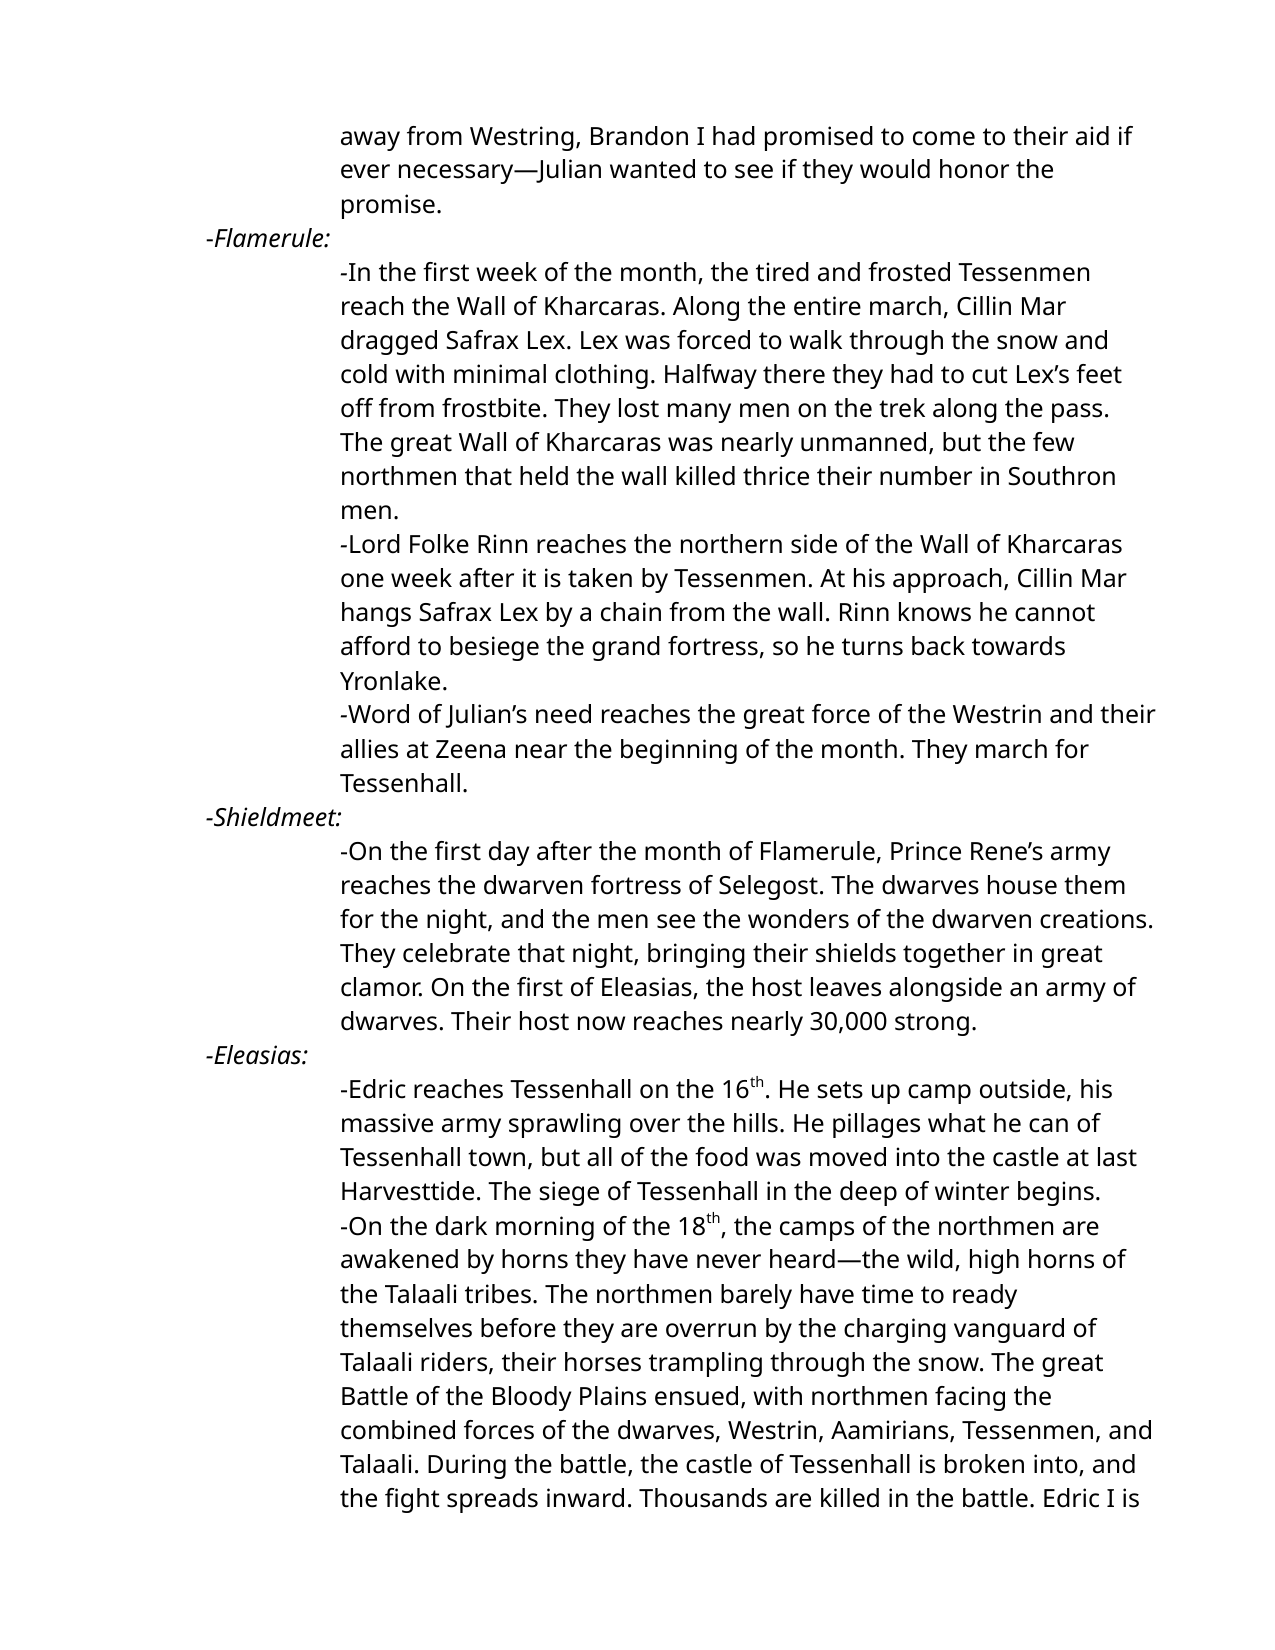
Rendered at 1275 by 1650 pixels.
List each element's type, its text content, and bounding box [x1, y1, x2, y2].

text -Flamerule: [118, 220, 1157, 254]
text away from Westring, Brandon I had promised to come to their aid if ever necessary—Julian wanted to see if they would honor the promise. [339, 118, 1157, 220]
text -Shieldmeet: [118, 799, 1157, 833]
text -On the first day after the month of Flamerule, Prince Rene’s army reaches the dwarven fortress of Selegost. The dwarves house them for the night, and the men see the wonders of the dwarven creations. They celebrate that night, bringing their shields together in great clamor. On the first of Eleasias, the host leaves alongside an army of dwarves. Their host now reaches nearly 30,000 strong. [340, 833, 1157, 1038]
text -Lord Folke Rinn reaches the northern side of the Wall of Kharcaras one week after it is taken by Tessenmen. At his approach, Cillin Mar hangs Safrax Lex by a chain from the wall. Rinn knows he cannot afford to besiege the grand fortress, so he turns back towards Yronlake. [340, 527, 1157, 697]
text -Word of Julian’s need reaches the great force of the Westrin and their allies at Zeena near the beginning of the month. They march for Tessenhall. [340, 697, 1157, 799]
text -In the first week of the month, the tired and frosted Tessenmen reach the Wall of Kharcaras. Along the entire march, Cillin Mar dragged Safrax Lex. Lex was forced to walk through the snow and cold with minimal clothing. Halfway there they had to cut Lex’s feet off from frostbite. They lost many men on the trek along the pass. The great Wall of Kharcaras was nearly unmanned, but the few northmen that held the wall killed thrice their number in Southron men. [340, 254, 1157, 527]
text -Edric reaches Tessenhall on the 16th. He sets up camp outside, his massive army sprawling over the hills. He pillages what he can of Tessenhall town, but all of the food was moved into the castle at last Harvesttide. The siege of Tessenhall in the deep of winter begins. [340, 1072, 1157, 1208]
text -Eleasias: [118, 1038, 1157, 1072]
text -On the dark morning of the 18th, the camps of the northmen are awakened by horns they have never heard—the wild, high horns of the Talaali tribes. The northmen barely have time to ready themselves before they are overrun by the charging vanguard of Talaali riders, their horses trampling through the snow. The great Battle of the Bloody Plains ensued, with northmen facing the combined forces of the dwarves, Westrin, Aamirians, Tessenmen, and Talaali. During the battle, the castle of Tessenhall is broken into, and the fight spreads inward. Thousands are killed in the battle. Edric I is [340, 1208, 1157, 1515]
